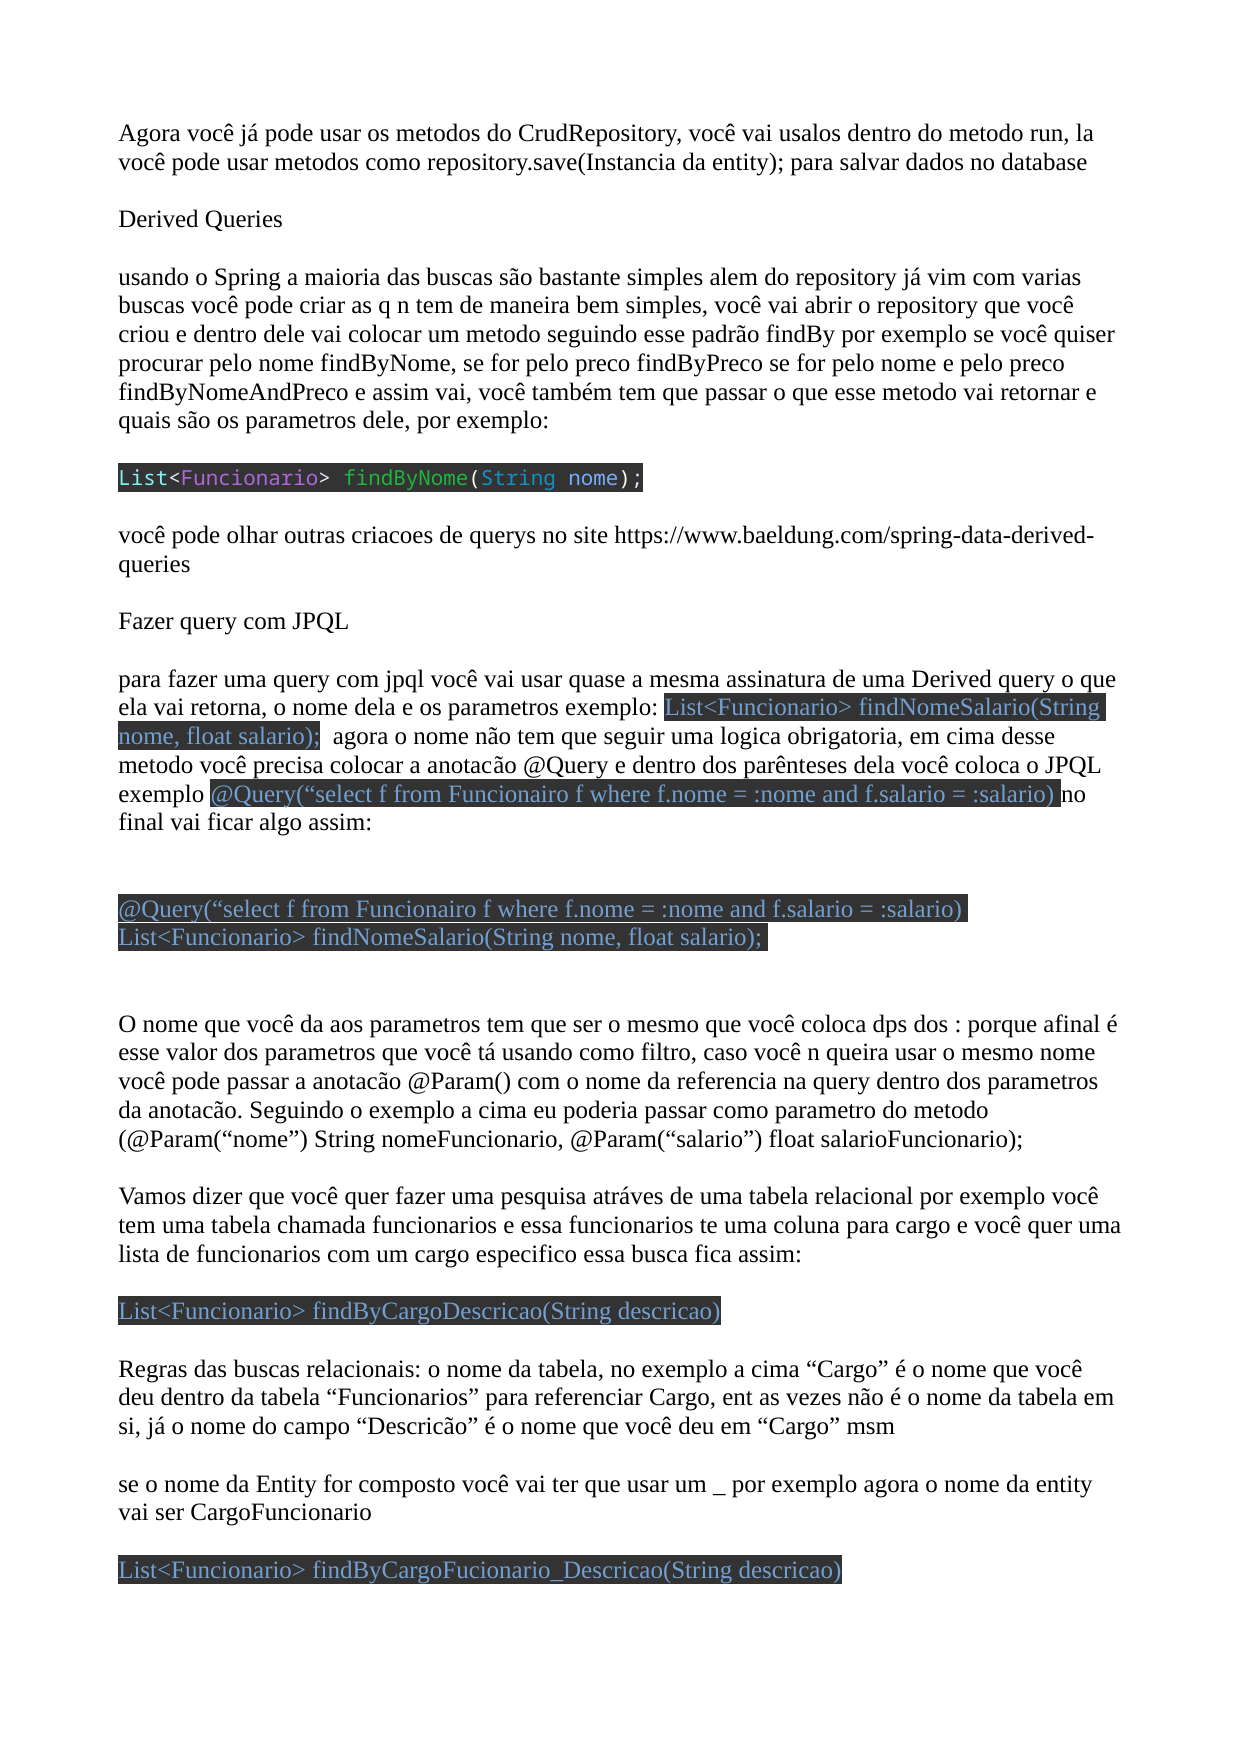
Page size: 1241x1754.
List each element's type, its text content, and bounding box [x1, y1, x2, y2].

text O nome que você da aos parametros tem que ser o mesmo que você coloca dps dos : porque afinal é esse valor dos parametros que você tá usando como filtro, caso você n queira usar o mesmo nome você pode passar a anotacão @Param() com o nome da referencia na query dentro dos parametros da anotacão. Seguindo o exemplo a cima eu poderia passar como parametro do metodo (@Param(“nome”) String nomeFuncionario, @Param(“salario”) float salarioFuncionario); [118, 1009, 1122, 1152]
text Derived Queries [118, 204, 1122, 233]
text List<Funcionario> findByCargoDescricao(String descricao) [118, 1296, 1122, 1325]
text se o nome da Entity for composto você vai ter que usar um _ por exemplo agora o nome da entity vai ser CargoFuncionario [118, 1469, 1122, 1526]
text List<Funcionario> findByNome(String nome); [118, 463, 1122, 492]
text Agora você já pode usar os metodos do CrudRepository, você vai usalos dentro do metodo run, la você pode usar metodos como repository.save(Instancia da entity); para salvar dados no database [118, 118, 1122, 176]
text exemplo @Query(“select f from Funcionairo f where f.nome = :nome and f.salario = :salario) no final vai ficar algo assim: [118, 779, 1122, 836]
text Vamos dizer que você quer fazer uma pesquisa atráves de uma tabela relacional por exemplo você tem uma tabela chamada funcionarios e essa funcionarios te uma coluna para cargo e você quer uma lista de funcionarios com um cargo especifico essa busca fica assim: [118, 1181, 1122, 1267]
text @Query(“select f from Funcionairo f where f.nome = :nome and f.salario = :salario) [118, 894, 1122, 922]
text Regras das buscas relacionais: o nome da tabela, no exemplo a cima “Cargo” é o nome que você deu dentro da tabela “Funcionarios” para referenciar Cargo, ent as vezes não é o nome da tabela em si, já o nome do campo “Descricão” é o nome que você deu em “Cargo” msm [118, 1354, 1122, 1440]
text Fazer query com JPQL [118, 606, 1122, 635]
text para fazer uma query com jpql você vai usar quase a mesma assinatura de uma Derived query o que ela vai retorna, o nome dela e os parametros exemplo: List<Funcionario> findNomeSalario(String nome, float salario); agora o nome não tem que seguir uma logica obrigatoria, em cima desse metodo você precisa colocar a anotac ão @Query e dentro dos parênteses dela você coloca o JPQL [118, 664, 1122, 779]
text você pode olhar outras criacoes de querys no site https://www.baeldung.com/spring-data-derived-queries [118, 520, 1122, 577]
text List<Funcionario> findByCargoFucionario_Descricao(String descricao) [118, 1555, 1122, 1584]
text List<Funcionario> findNomeSalario(String nome, float salario); [118, 922, 1122, 951]
text usando o Spring a maioria das buscas são bastante simples alem do repository já vim com varias buscas você pode criar as q n tem de maneira bem simples, você vai abrir o repository que você criou e dentro dele vai colocar um metodo seguindo esse padrão findBy por exemplo se você quiser procurar pelo nome findByNome, se for pelo preco findByPreco se for pelo nome e pelo preco findByNomeAndPreco e assim vai, você também tem que passar o que esse metodo vai retornar e quais são os parametros dele, por exemplo: [118, 262, 1122, 434]
